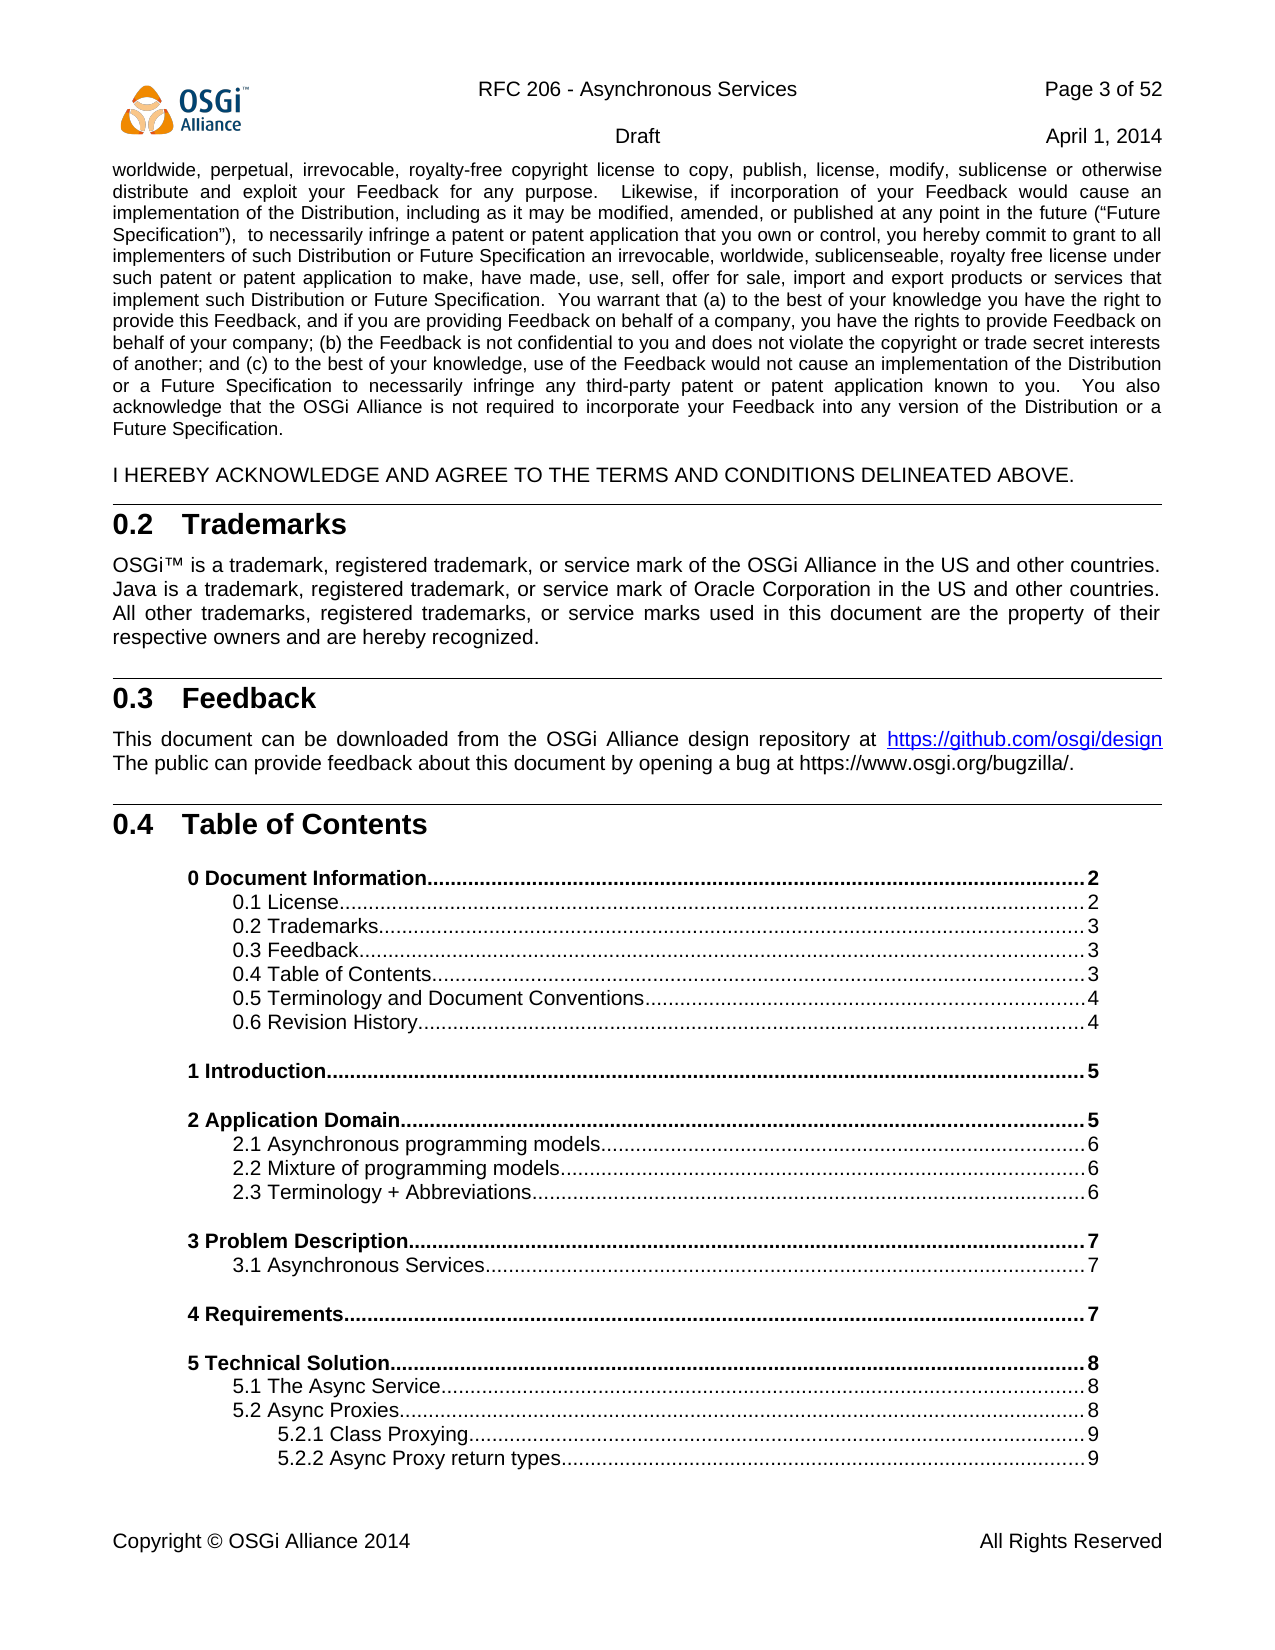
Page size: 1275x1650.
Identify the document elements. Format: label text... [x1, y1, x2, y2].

text 1 Introduction 5 [187, 1059, 1162, 1083]
text 2 Application Domain 5 [187, 1108, 1162, 1132]
text 4 Requirements 7 [187, 1301, 1162, 1325]
text 5 Technical Solution 8 [187, 1350, 1162, 1374]
text 2.3 Terminology + Abbreviations 6 [232, 1179, 1162, 1203]
picture [113, 78, 257, 142]
text OSGi™ is a trademark, registered trademark, or service mark of the OSGi Alliance in the US and other countries. Java is a trademark, registered trademark, or service mark of Oracle Corporation in the US and other countries. All other trademarks, registered trademarks, or service marks used in this document are the property of their respective owners and are hereby recognized. [112, 553, 1162, 649]
text 0.1 License 2 [232, 890, 1162, 914]
subtitle Table of Contents [112, 805, 1162, 841]
text This document can be downloaded from the OSGi Alliance design repository at https://github.com/osgi/design The public can provide feedback about this document by opening a bug at https://www.osgi.org/bugzilla/. [112, 727, 1162, 775]
text 3 Problem Description 7 [187, 1228, 1162, 1252]
text 5.2 Async Proxies 8 [232, 1398, 1162, 1422]
text 2.2 Mixture of programming models 6 [232, 1156, 1162, 1179]
text 2.1 Asynchronous programming models 6 [232, 1132, 1162, 1156]
text 0 Document Information 2 [187, 866, 1162, 890]
text worldwide, perpetual, irrevocable, royalty-free copyright license to copy, publish, license, modify, sublicense or otherwise distribute and exploit your Feedback for any purpose. Likewise, if incorporation of your Feedback would cause an implementation of the Distribution, including as it may be modified, amended, or published at any point in the future (“Future Specification”), to necessarily infringe a patent or patent application that you own or control, you hereby commit to grant to all implementers of such Distribution or Future Specification an irrevocable, worldwide, sublicenseable, royalty free license under such patent or patent application to make, have made, use, sell, offer for sale, import and export products or services that implement such Distribution or Future Specification. You warrant that (a) to the best of your knowledge you have the right to provide this Feedback, and if you are providing Feedback on behalf of a company, you have the rights to provide Feedback on behalf of your company; (b) the Feedback is not confidential to you and does not violate the copyright or trade secret interests of another; and (c) to the best of your knowledge, use of the Feedback would not cause an implementation of the Distribution or a Future Specification to necessarily infringe any third-party patent or patent application known to you. You also acknowledge that the OSGi Alliance is not required to incorporate your Feedback into any version of the Distribution or a Future Specification. [112, 159, 1162, 439]
text 0.5 Terminology and Document Conventions 4 [232, 986, 1162, 1010]
subtitle Trademarks [112, 505, 1162, 541]
subtitle Feedback [112, 679, 1162, 715]
text 5.2.2 Async Proxy return types 9 [277, 1446, 1162, 1470]
text I HEREBY ACKNOWLEDGE AND AGREE TO THE TERMS AND CONDITIONS DELINEATED ABOVE. [112, 463, 1162, 487]
text 5.1 The Async Service 8 [232, 1374, 1162, 1398]
text 0.4 Table of Contents 3 [232, 962, 1162, 986]
text 0.6 Revision History 4 [232, 1010, 1162, 1034]
text 0.2 Trademarks 3 [232, 914, 1162, 938]
text 5.2.1 Class Proxying 9 [277, 1422, 1162, 1446]
text 0.3 Feedback 3 [232, 938, 1162, 962]
text 3.1 Asynchronous Services 7 [232, 1252, 1162, 1276]
